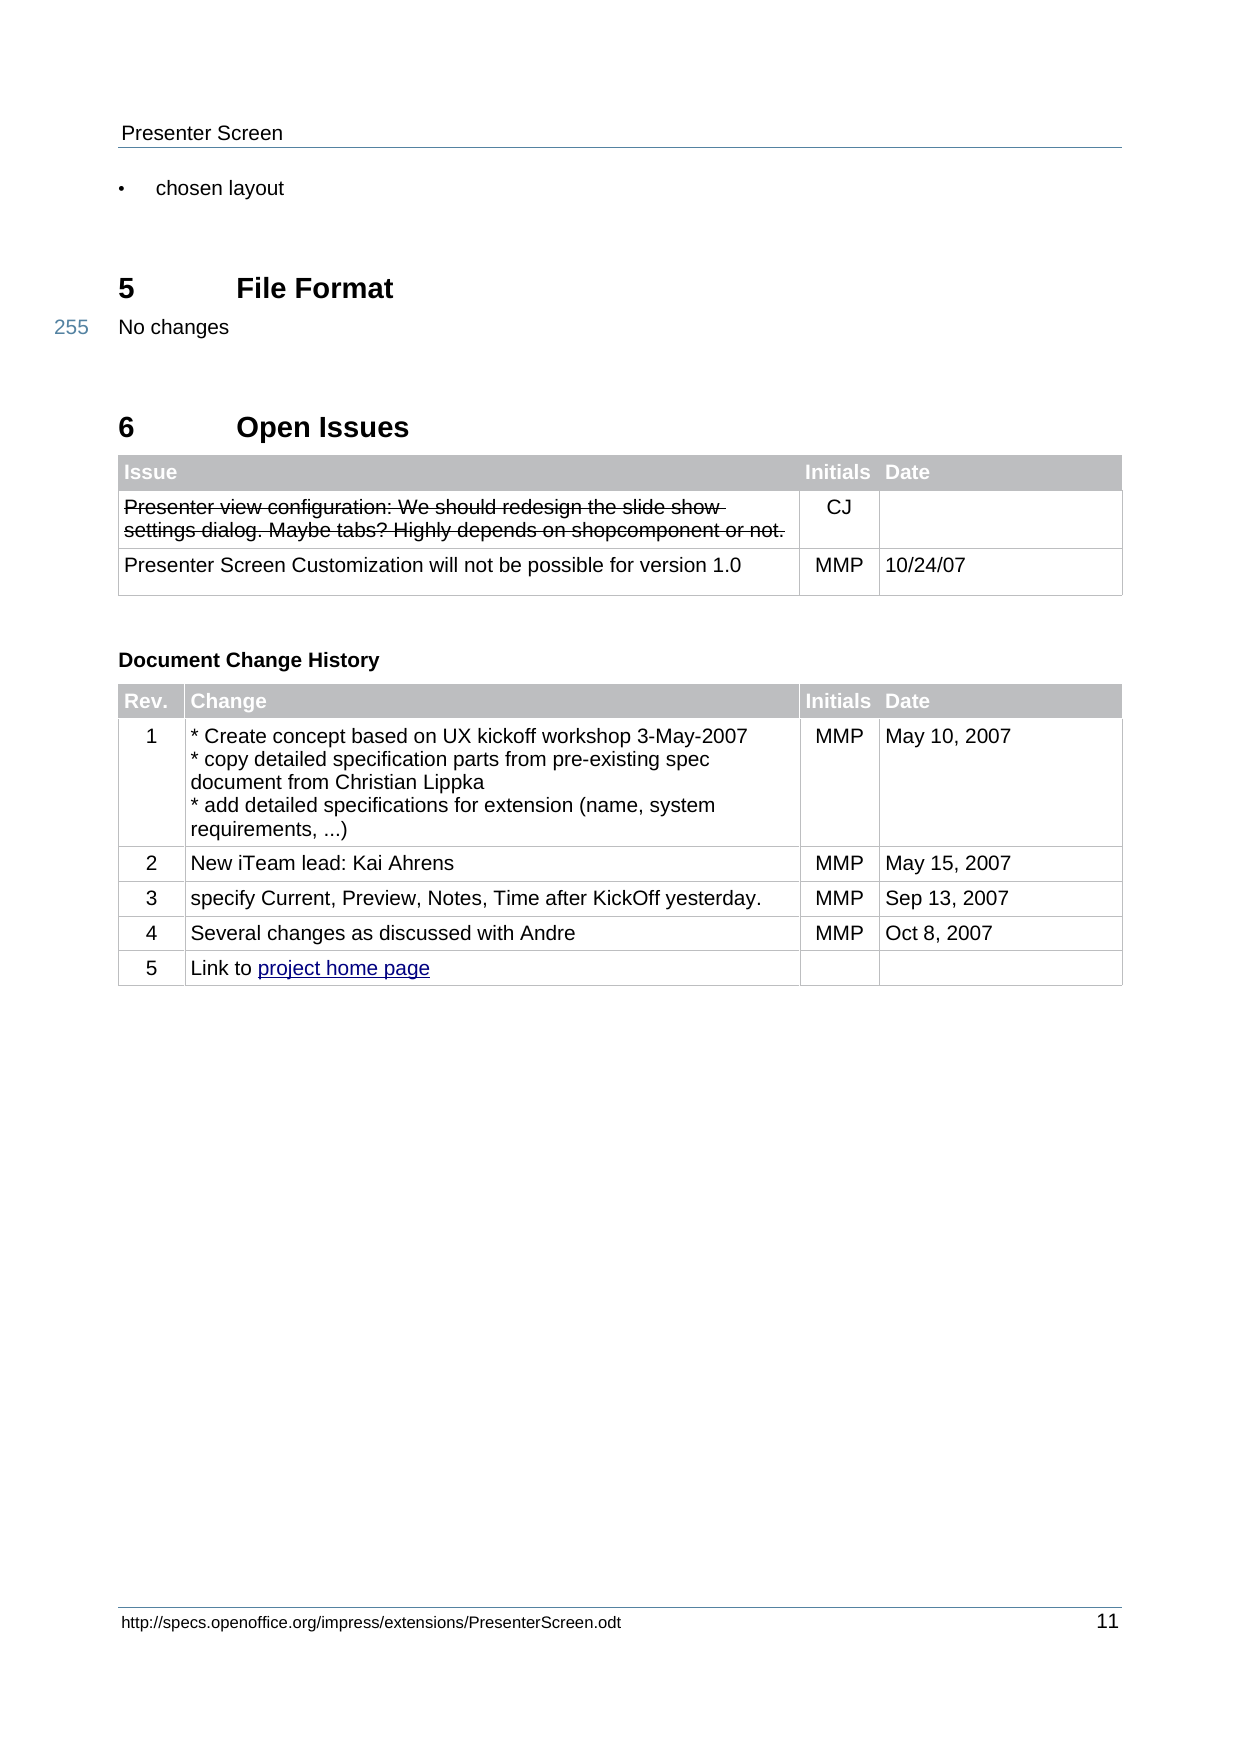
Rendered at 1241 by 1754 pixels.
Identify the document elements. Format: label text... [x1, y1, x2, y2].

table_cell 1 [119, 719, 184, 846]
table_cell [801, 951, 879, 985]
table_cell [880, 951, 1122, 985]
table_header Change [185, 684, 799, 718]
table_cell Link to project home page [186, 951, 799, 985]
table_cell Several changes as discussed with Andre [186, 917, 799, 950]
table_cell 5 [119, 951, 184, 985]
table_cell May 15, 2007 [880, 847, 1122, 881]
subtitle File Format [118, 272, 1122, 304]
table_header Initials [799, 455, 879, 490]
table_cell MMP [801, 882, 879, 916]
table_cell Oct 8, 2007 [880, 917, 1122, 950]
table_cell 10/24/07 [880, 549, 1122, 595]
table_header Issue [118, 455, 799, 490]
table_header Rev. [118, 684, 184, 718]
table_cell New iTeam lead: Kai Ahrens [186, 847, 799, 881]
table_header Date [879, 455, 1122, 490]
subtitle Open Issues [118, 411, 1122, 443]
table_cell <Format: Dec 31, 2000> [880, 491, 1122, 548]
table_cell Presenter view configuration: We should redesign the slide show settings dialog. Maybe tabs? Highly depends on shopcomponent or not. [119, 491, 799, 548]
table_header Initials [800, 684, 879, 718]
table_cell Sep 13, 2007 [880, 882, 1122, 916]
table_cell 4 [119, 917, 184, 950]
list chosen layout [118, 177, 1122, 200]
table_cell Presenter Screen Customization will not be possible for version 1.0 [119, 549, 799, 595]
table_cell 2 [119, 847, 184, 881]
table_cell MMP [801, 847, 879, 881]
table_header Date [879, 684, 1122, 718]
table_cell MMP [800, 549, 879, 595]
table_cell * Create concept based on UX kickoff workshop 3-May-2007 * copy detailed specification parts from pre-existing spec document from Christian Lippka * add detailed specifications for extension (name, system requirements, ...) [186, 719, 799, 846]
table_cell 3 [119, 882, 184, 916]
table_cell MMP [801, 719, 879, 846]
table_cell May 10, 2007 [880, 719, 1122, 846]
subtitle Document Change History [118, 648, 1122, 671]
table_cell MMP [801, 917, 879, 950]
table_cell specify Current, Preview, Notes, Time after KickOff yesterday. [186, 882, 799, 916]
text No changes [118, 316, 1122, 339]
table_cell CJ [800, 491, 879, 548]
